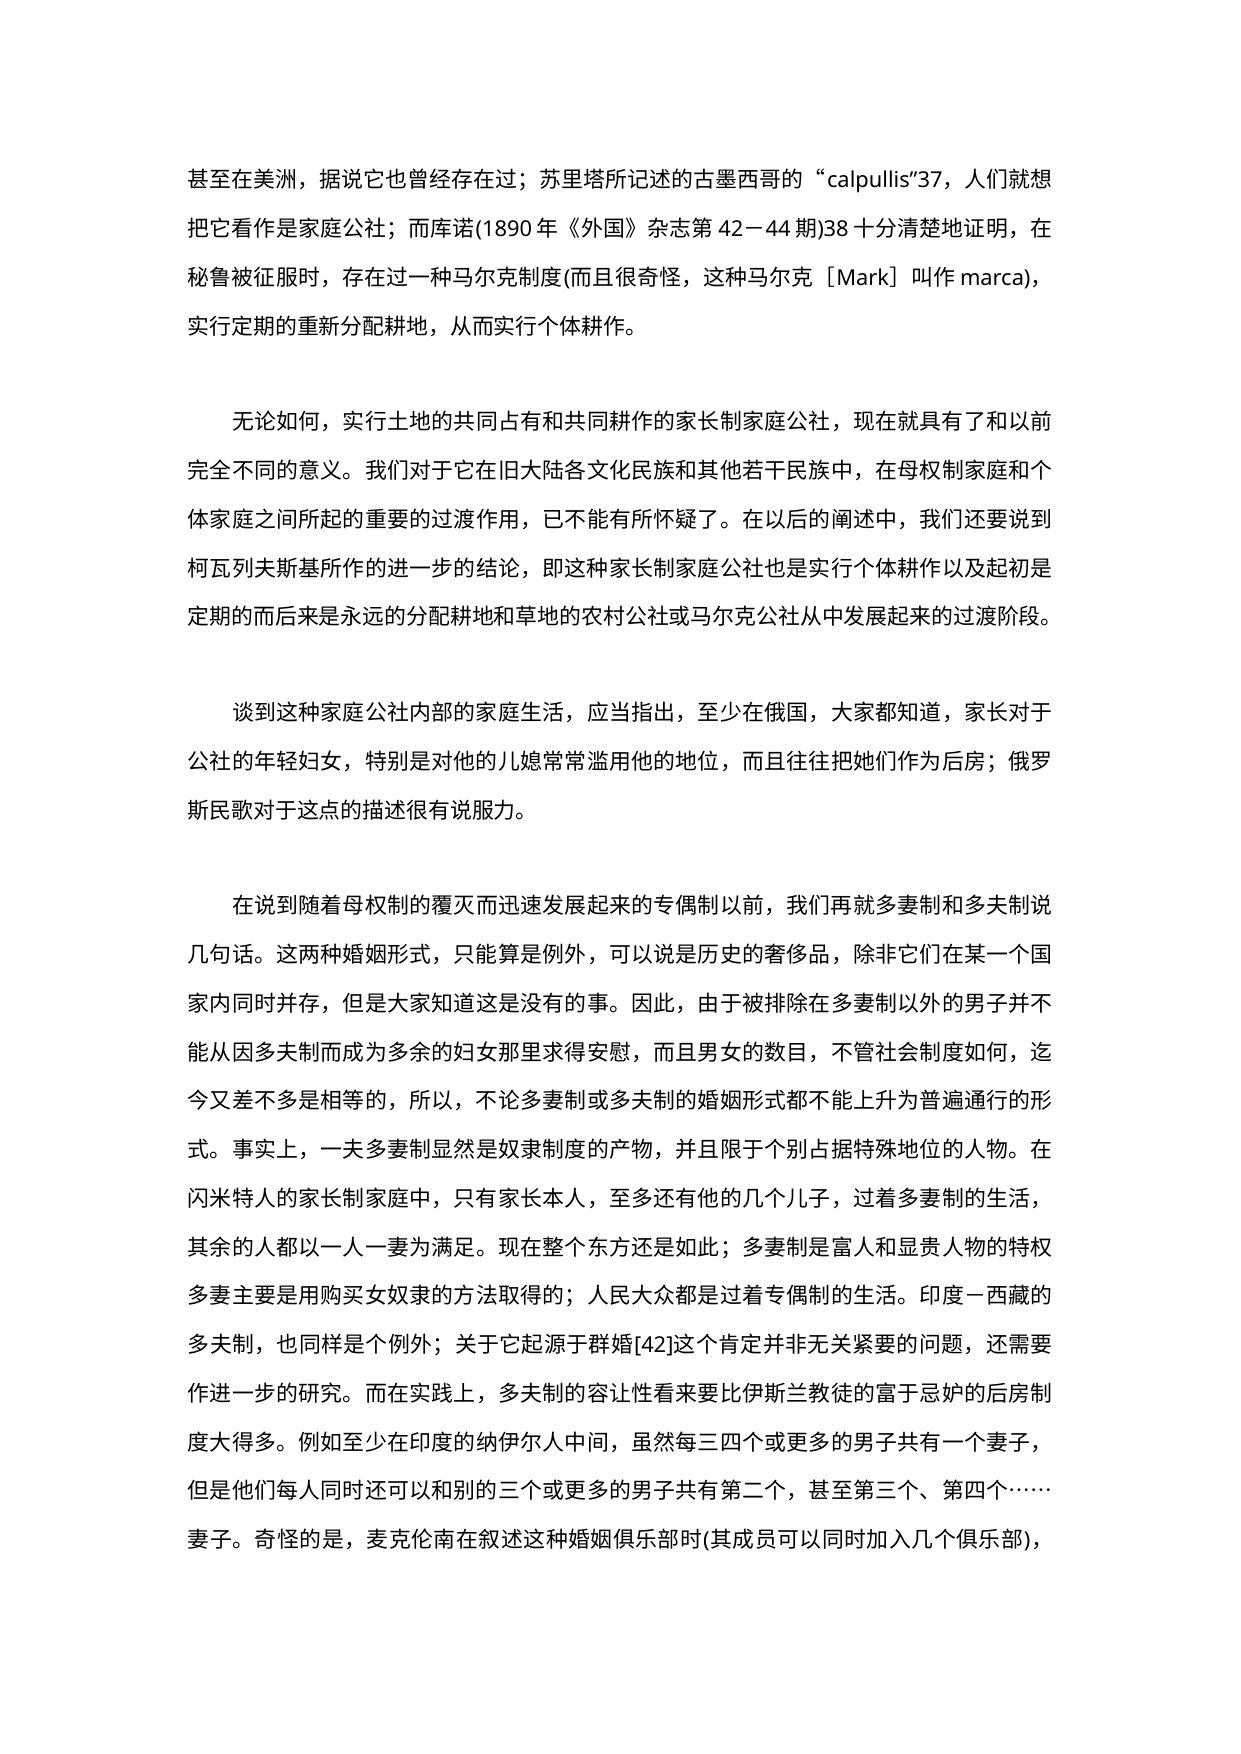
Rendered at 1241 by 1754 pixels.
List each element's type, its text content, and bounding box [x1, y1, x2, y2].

text 甚至在美洲，据说它也曾经存在过；苏里塔所记述的古墨西哥的“calpullis”37，人们就想把它看作是家庭公社；而库诺(1890年《外国》杂志第42－44期)38十分清楚地证明，在秘鲁被征服时，存在过一种马尔克制度(而且很奇怪，这种马尔克［Mark］叫作marca)，实行定期的重新分配耕地，从而实行个体耕作。 [187, 162, 1053, 341]
text 无论如何，实行土地的共同占有和共同耕作的家长制家庭公社，现在就具有了和以前完全不同的意义。我们对于它在旧大陆各文化民族和其他若干民族中，在母权制家庭和个体家庭之间所起的重要的过渡作用，已不能有所怀疑了。在以后的阐述中，我们还要说到柯瓦列夫斯基所作的进一步的结论，即这种家长制家庭公社也是实行个体耕作以及起初是定期的而后来是永远的分配耕地和草地的农村公社或马尔克公社从中发展起来的过渡阶段。 [187, 404, 1053, 631]
text 在说到随着母权制的覆灭而迅速发展起来的专偶制以前，我们再就多妻制和多夫制说几句话。这两种婚姻形式，只能算是例外，可以说是历史的奢侈品，除非它们在某一个国家内同时并存，但是大家知道这是没有的事。因此，由于被排除在多妻制以外的男子并不能从因多夫制而成为多余的妇女那里求得安慰，而且男女的数目，不管社会制度如何，迄今又差不多是相等的，所以，不论多妻制或多夫制的婚姻形式都不能上升为普遍通行的形式。事实上，一夫多妻制显然是奴隶制度的产物，并且限于个别占据特殊地位的人物。在闪米特人的家长制家庭中，只有家长本人，至多还有他的几个儿子，过着多妻制的生活，其余的人都以一人一妻为满足。现在整个东方还是如此；多妻制是富人和显贵人物的特权，多妻主要是用购买女奴隶的方法取得的；人民大众都是过着专偶制的生活。印度－西藏的多夫制，也同样是个例外；关于它起源于群婚[42]这个肯定并非无关紧要的问题，还需要作进一步的研究。而在实践上，多夫制的容让性看来要比伊斯兰教徒的富于忌妒的后房制度大得多。例如至少在印度的纳伊尔人中间，虽然每三四个或更多的男子共有一个妻子，但是他们每人同时还可以和别的三个或更多的男子共有第二个，甚至第三个、第四个……妻子。奇怪的是，麦克伦南在叙述这种婚姻俱乐部时(其成员可以同时加入几个俱乐部)，竟没有发现俱乐部婚姻这个新类别。不过，这种婚姻俱乐部的制度，决不是真正的多夫制；恰好相反，正如日罗－特隆已经指出的，这只是群婚的一种特殊化了的形式；男子过着多妻制的生活，而妇女则过着多夫制的生活。[43] [187, 888, 1053, 1554]
text 谈到这种家庭公社内部的家庭生活，应当指出，至少在俄国，大家都知道，家长对于公社的年轻妇女，特别是对他的儿媳常常滥用他的地位，而且往往把她们作为后房；俄罗斯民歌对于这点的描述很有说服力。 [187, 695, 1053, 825]
